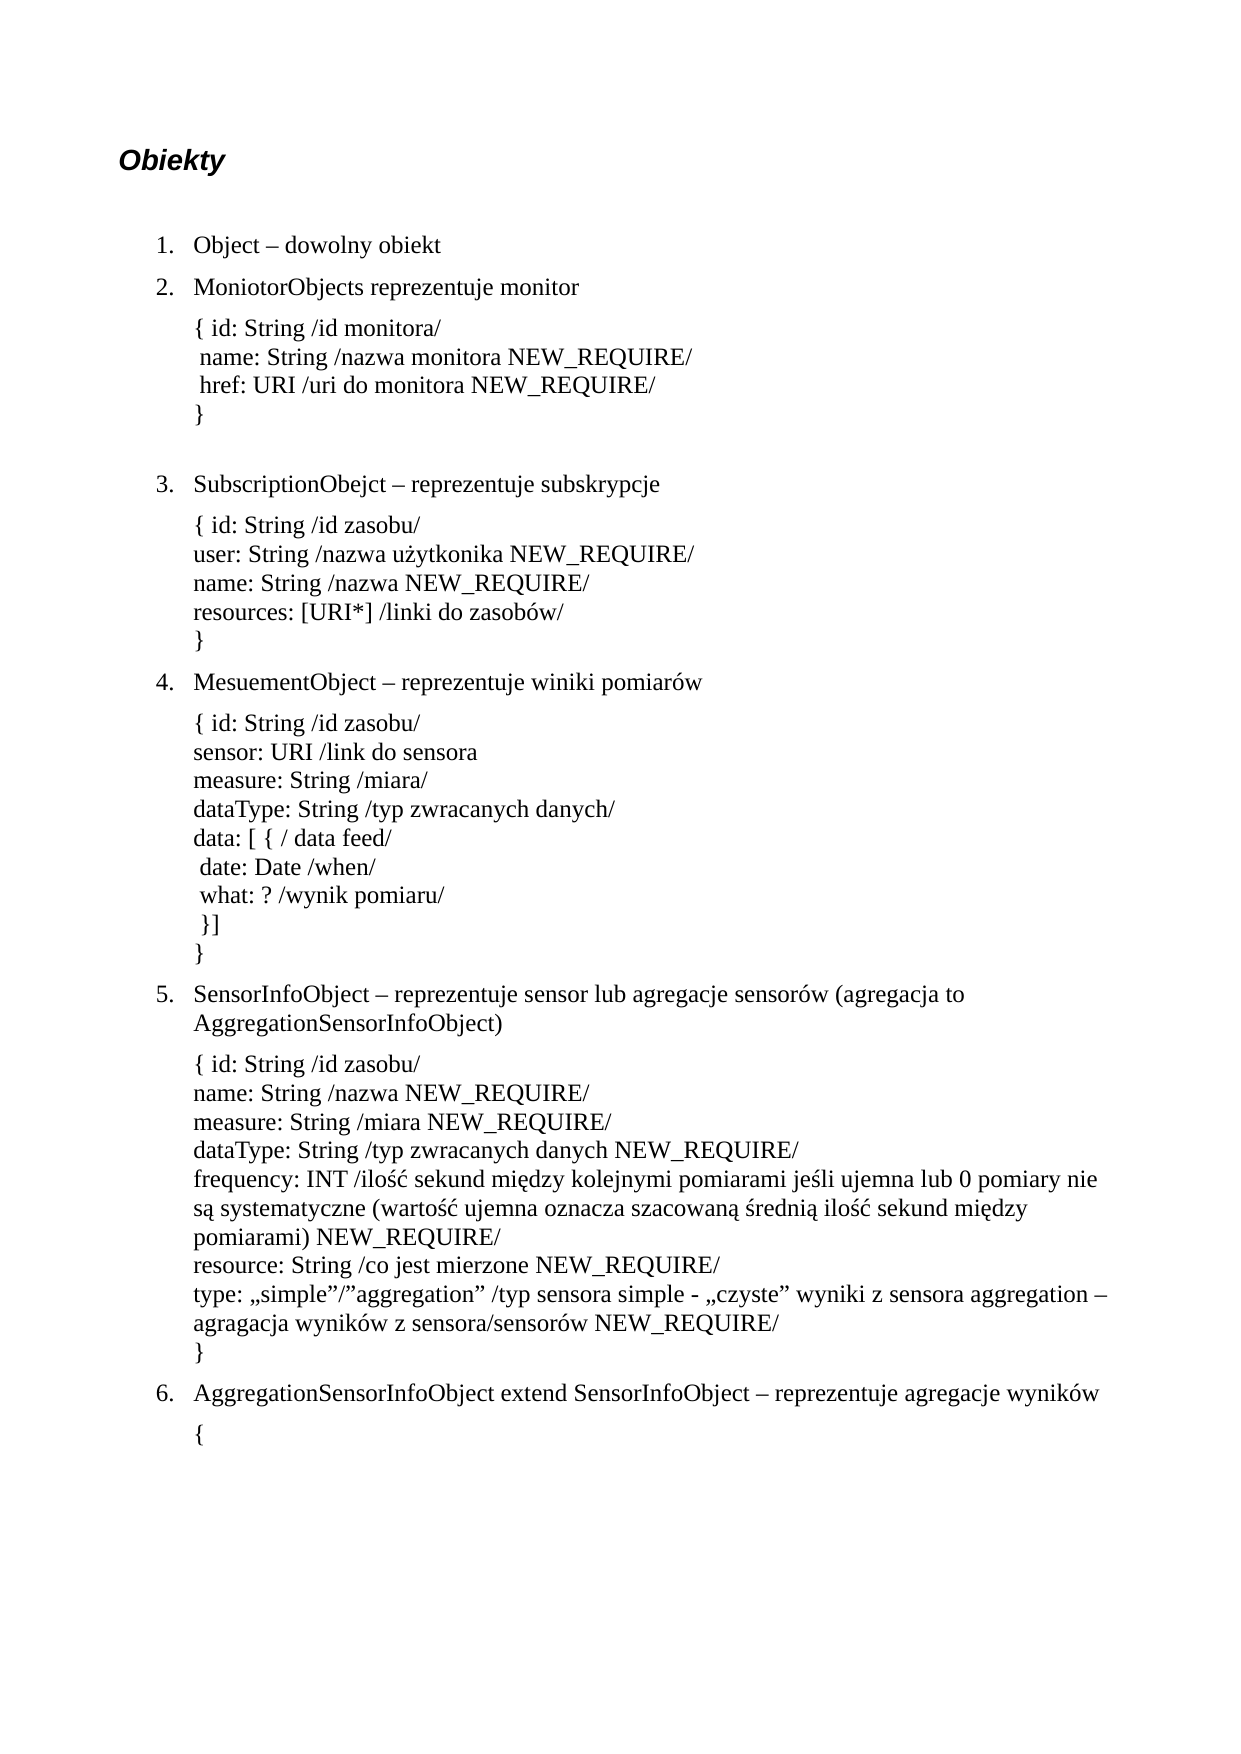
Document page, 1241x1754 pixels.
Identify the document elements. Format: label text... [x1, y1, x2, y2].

list MesuementObject – reprezentuje winiki pomiarów [156, 667, 1122, 695]
list { id: String /id zasobu/ user: String /nazwa użytkonika NEW_REQUIRE/ name: String /nazwa NEW_REQUIRE/ resources: [URI*] /linki do zasobów/ } [156, 510, 1122, 654]
list { [156, 1419, 1122, 1477]
list { id: String /id zasobu/ sensor: URI /link do sensora measure: String /miara/ dataType: String /typ zwracanych danych/ data: [ { / data feed/ date: Date /when/ what: ? /wynik pomiaru/ }] } [156, 708, 1122, 967]
list MoniotorObjects reprezentuje monitor [156, 272, 1122, 300]
subtitle Obiekty [118, 143, 1122, 177]
list Object – dowolny obiekt [156, 230, 1122, 259]
list SubscriptionObejct – reprezentuje subskrypcje [156, 469, 1122, 498]
list { id: String /id monitora/ name: String /nazwa monitora NEW_REQUIRE/ href: URI /uri do monitora NEW_REQUIRE/ } [156, 313, 1122, 457]
list { id: String /id zasobu/ name: String /nazwa NEW_REQUIRE/ measure: String /miara NEW_REQUIRE/ dataType: String /typ zwracanych danych NEW_REQUIRE/ frequency: INT /ilość sekund między kolejnymi pomiarami jeśli ujemna lub 0 pomiary nie są systematyczne (wartość ujemna oznacza szacowaną średnią ilość sekund między pomiarami) NEW_REQUIRE/ resource: String /co jest mierzone NEW_REQUIRE/ type: „simple”/”aggregation” /typ sensora simple - „czyste” wyniki z sensora aggregation – agragacja wyników z sensora/sensorów NEW_REQUIRE/ } [156, 1049, 1122, 1365]
list SensorInfoObject – reprezentuje sensor lub agregacje sensorów (agregacja to AggregationSensorInfoObject) [156, 979, 1122, 1037]
list AggregationSensorInfoObject extend SensorInfoObject – reprezentuje agregacje wyników [156, 1378, 1122, 1407]
